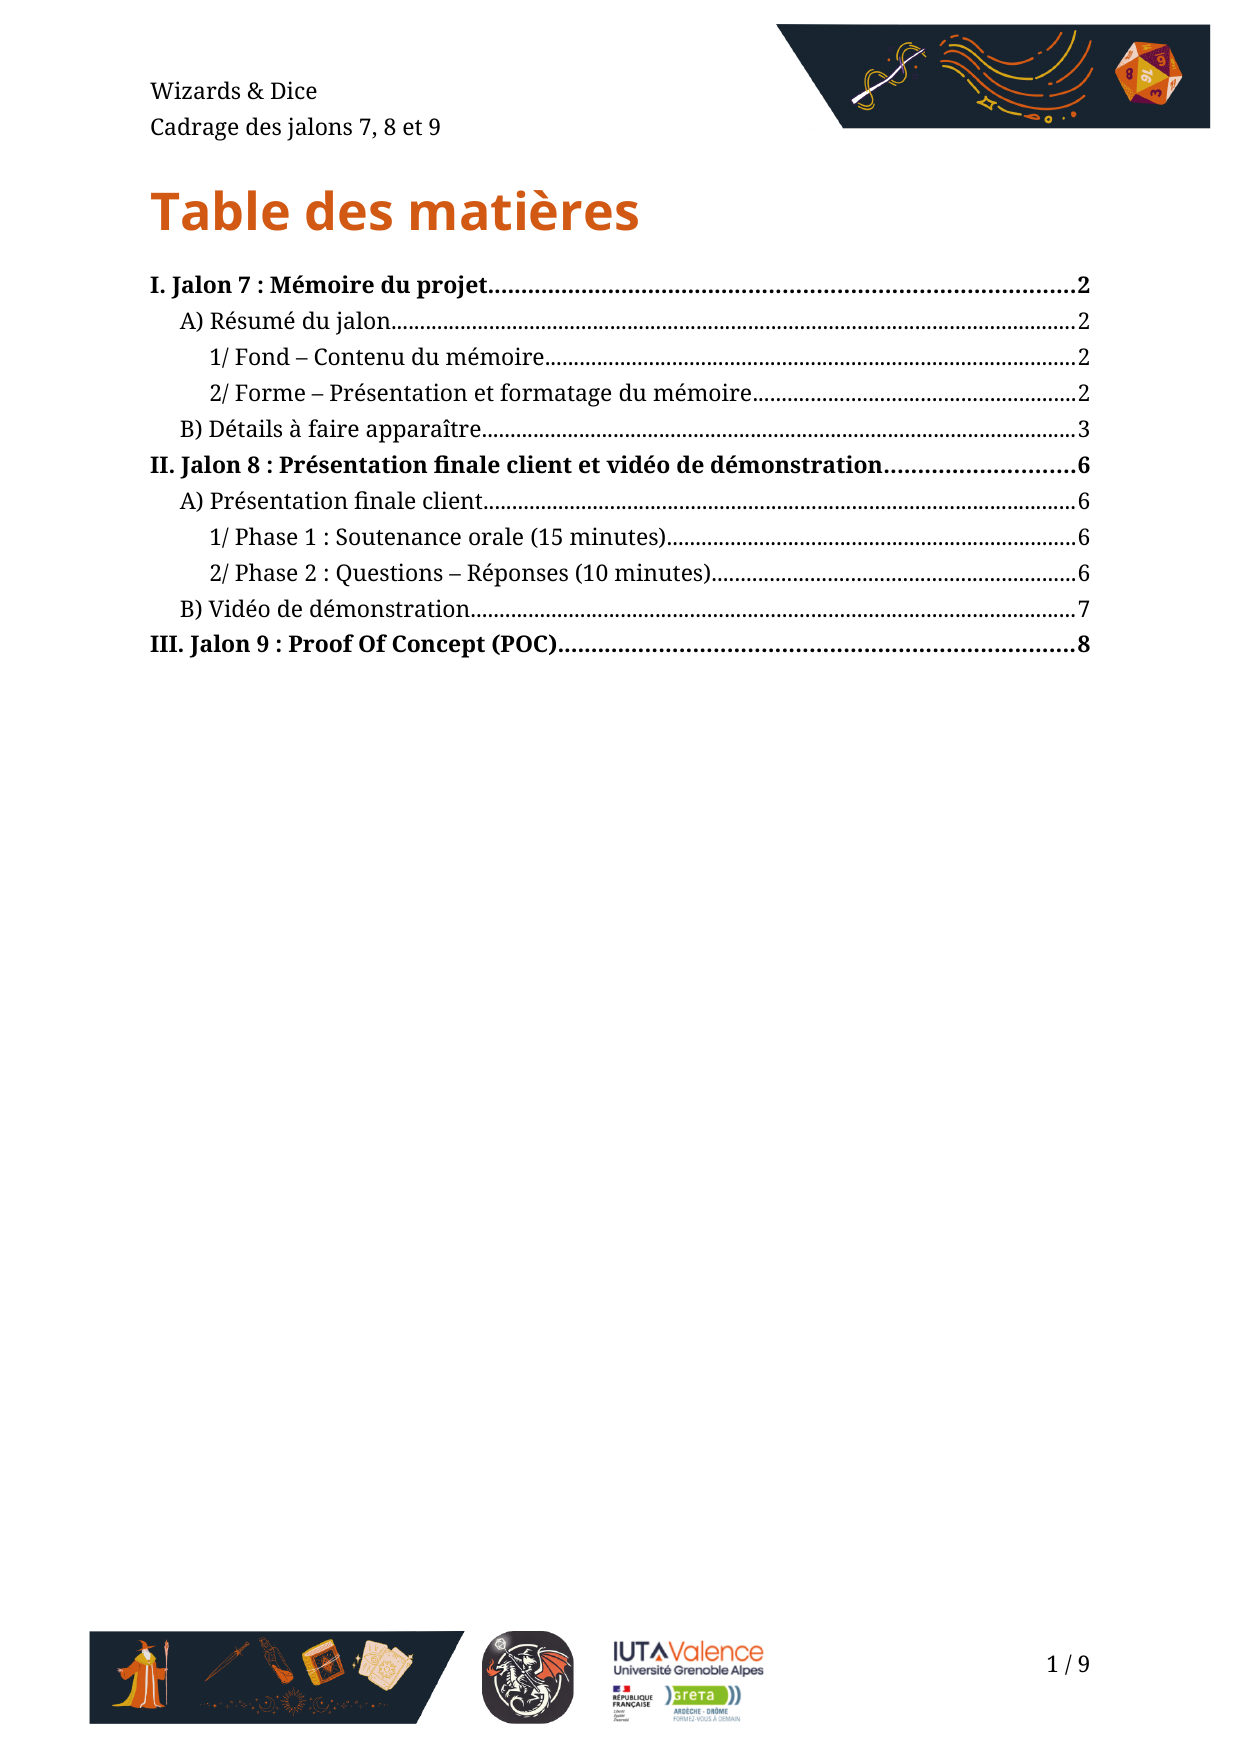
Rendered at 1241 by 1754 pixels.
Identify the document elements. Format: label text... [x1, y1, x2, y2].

text 2/ Phase 2 : Questions – Réponses (10 minutes) 6 [209, 557, 1090, 588]
text B) Détails à faire apparaître 3 [179, 413, 1090, 444]
text A) Résumé du jalon 2 [179, 305, 1090, 336]
text 1/ Fond – Contenu du mémoire 2 [209, 341, 1090, 372]
text 2/ Forme – Présentation et formatage du mémoire 2 [209, 377, 1090, 408]
text II. Jalon 8 : Présentation finale client et vidéo de démonstration 6 [150, 449, 1090, 480]
text III. Jalon 9 : Proof Of Concept (POC) 8 [150, 628, 1090, 660]
text A) Présentation finale client 6 [179, 485, 1090, 516]
text I. Jalon 7 : Mémoire du projet 2 [150, 269, 1090, 300]
subtitle Table des matières [150, 175, 1090, 246]
picture [771, 21, 1218, 131]
text 1/ Phase 1 : Soutenance orale (15 minutes) 6 [209, 521, 1090, 552]
picture [81, 1620, 788, 1733]
text B) Vidéo de démonstration 7 [179, 592, 1090, 624]
